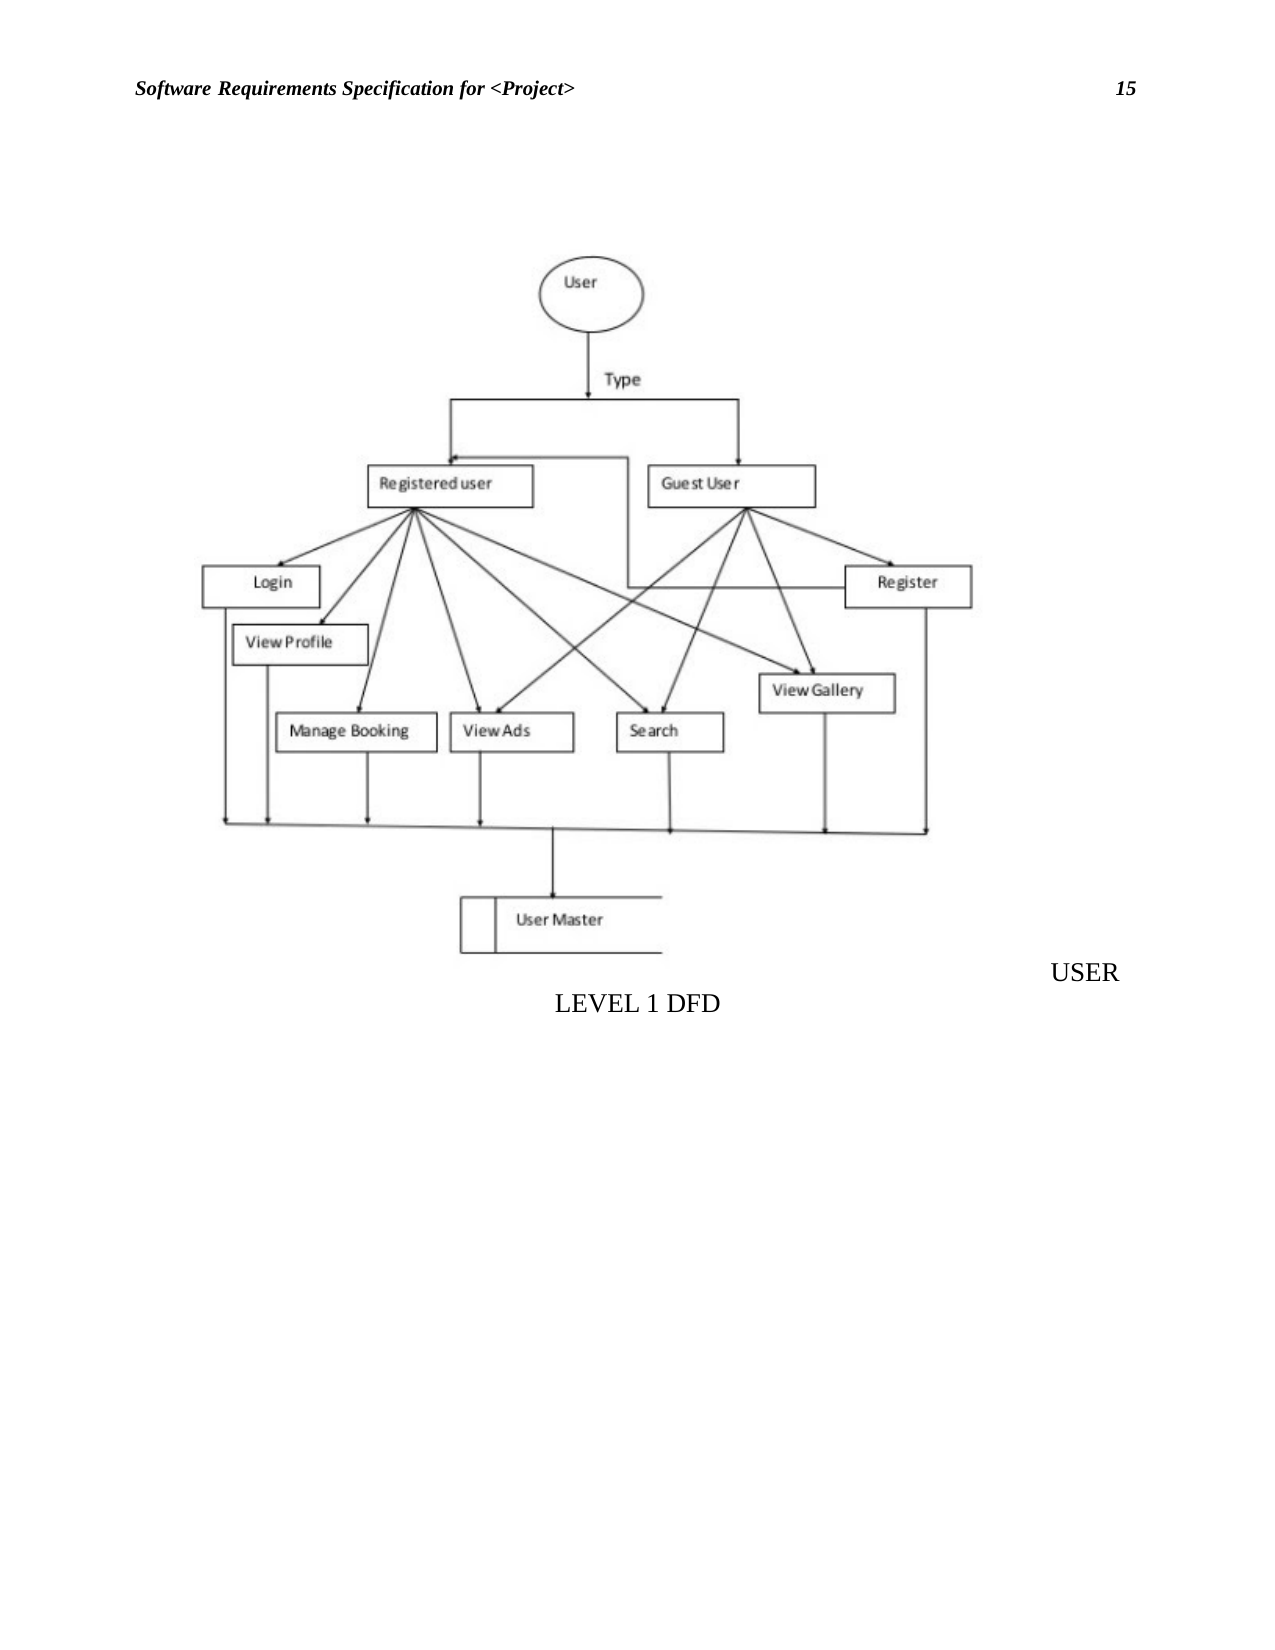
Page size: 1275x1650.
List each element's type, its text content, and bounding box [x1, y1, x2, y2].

picture [194, 230, 1030, 976]
text USER LEVEL 1 DFD [135, 956, 1140, 1018]
